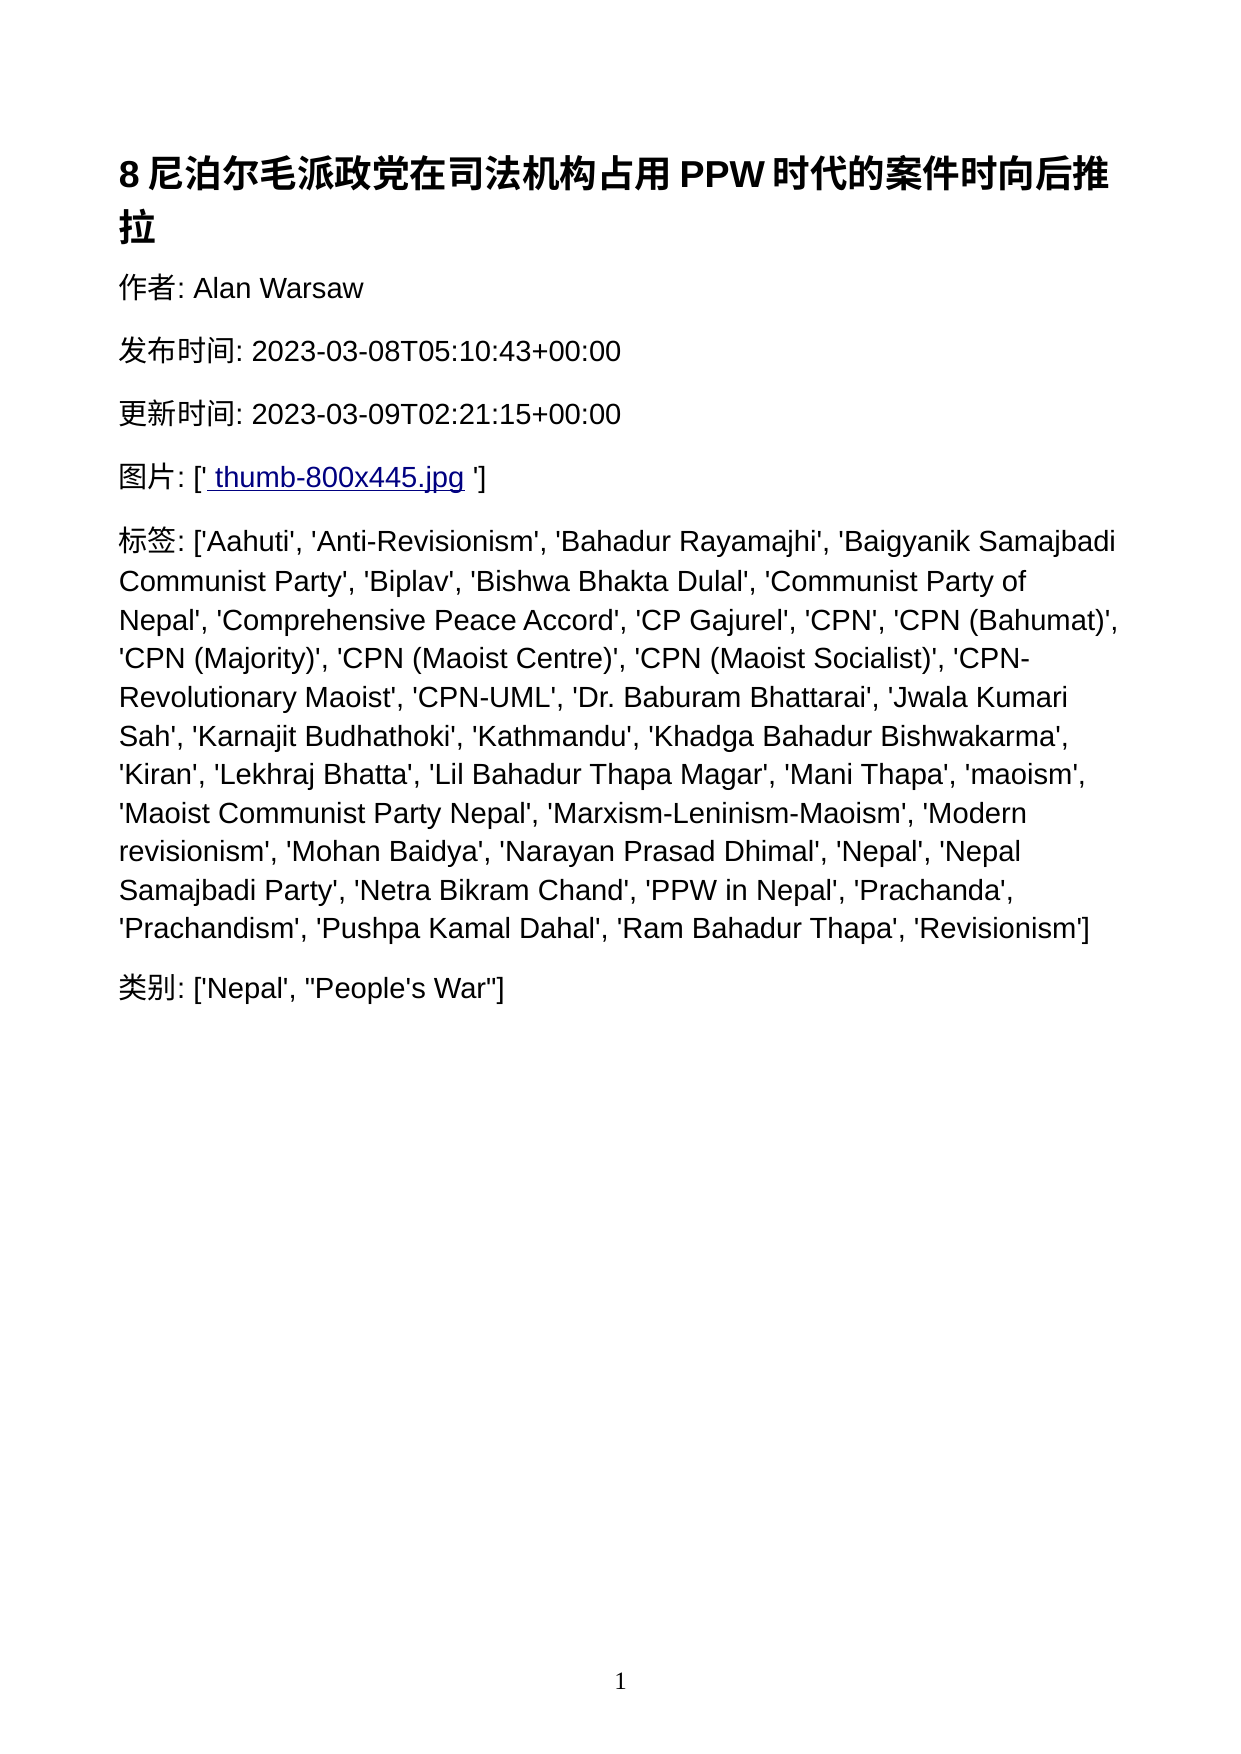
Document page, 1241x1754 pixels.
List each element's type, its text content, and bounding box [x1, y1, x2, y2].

text 发布时间: 2023-03-08T05:10:43+00:00 [118, 328, 1122, 370]
text 图片: [' thumb-800x445.jpg '] [118, 454, 1122, 496]
text 更新时间: 2023-03-09T02:21:15+00:00 [118, 391, 1122, 433]
subtitle 8尼泊尔毛派政党在司法机构占用PPW时代的案件时向后推拉 [118, 143, 1122, 252]
text 标签: ['Aahuti', 'Anti-Revisionism', 'Bahadur Rayamajhi', 'Baigyanik Samajbadi Communist Party', 'Biplav', 'Bishwa Bhakta Dulal', 'Communist Party of Nepal', 'Comprehensive Peace Accord', 'CP Gajurel', 'CPN', 'CPN (Bahumat)', 'CPN (Majority)', 'CPN (Maoist Centre)', 'CPN (Maoist Socialist)', 'CPN-Revolutionary Maoist', 'CPN-UML', 'Dr. Baburam Bhattarai', 'Jwala Kumari Sah', 'Karnajit Budhathoki', 'Kathmandu', 'Khadga Bahadur Bishwakarma', 'Kiran', 'Lekhraj Bhatta', 'Lil Bahadur Thapa Magar', 'Mani Thapa', 'maoism', 'Maoist Communist Party Nepal', 'Marxism-Leninism-Maoism', 'Modern revisionism', 'Mohan Baidya', 'Narayan Prasad Dhimal', 'Nepal', 'Nepal Samajbadi Party', 'Netra Bikram Chand', 'PPW in Nepal', 'Prachanda', 'Prachandism', 'Pushpa Kamal Dahal', 'Ram Bahadur Thapa', 'Revisionism'] [118, 517, 1122, 945]
text 类别: ['Nepal', "People's War"] [118, 964, 1122, 1007]
text 作者: Alan Warsaw [118, 264, 1122, 307]
